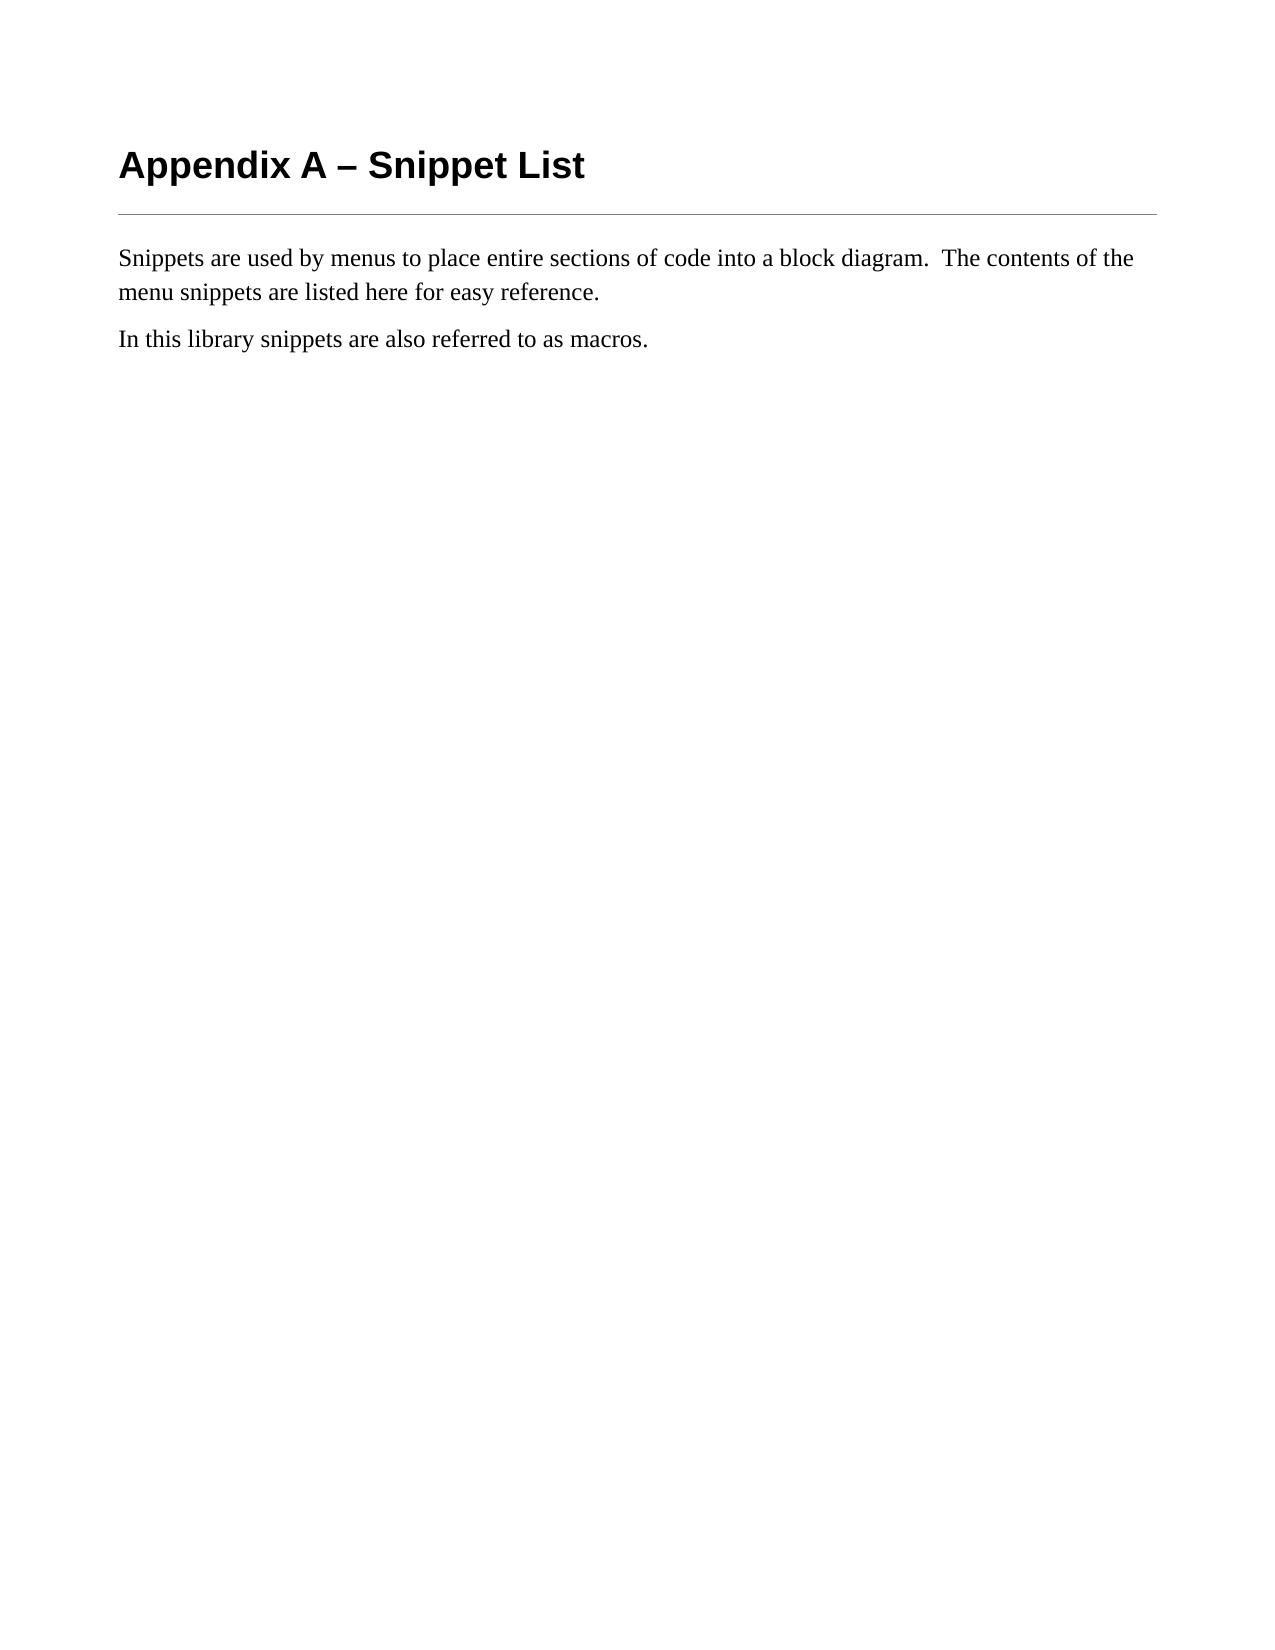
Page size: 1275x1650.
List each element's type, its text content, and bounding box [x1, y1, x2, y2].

text Snippets are used by menus to place entire sections of code into a block diagram. The contents of the menu snippets are listed here for easy reference. [118, 243, 1157, 305]
text In this library snippets are also referred to as macros. [118, 324, 1157, 353]
subtitle Appendix A – Snippet List [118, 143, 1157, 187]
